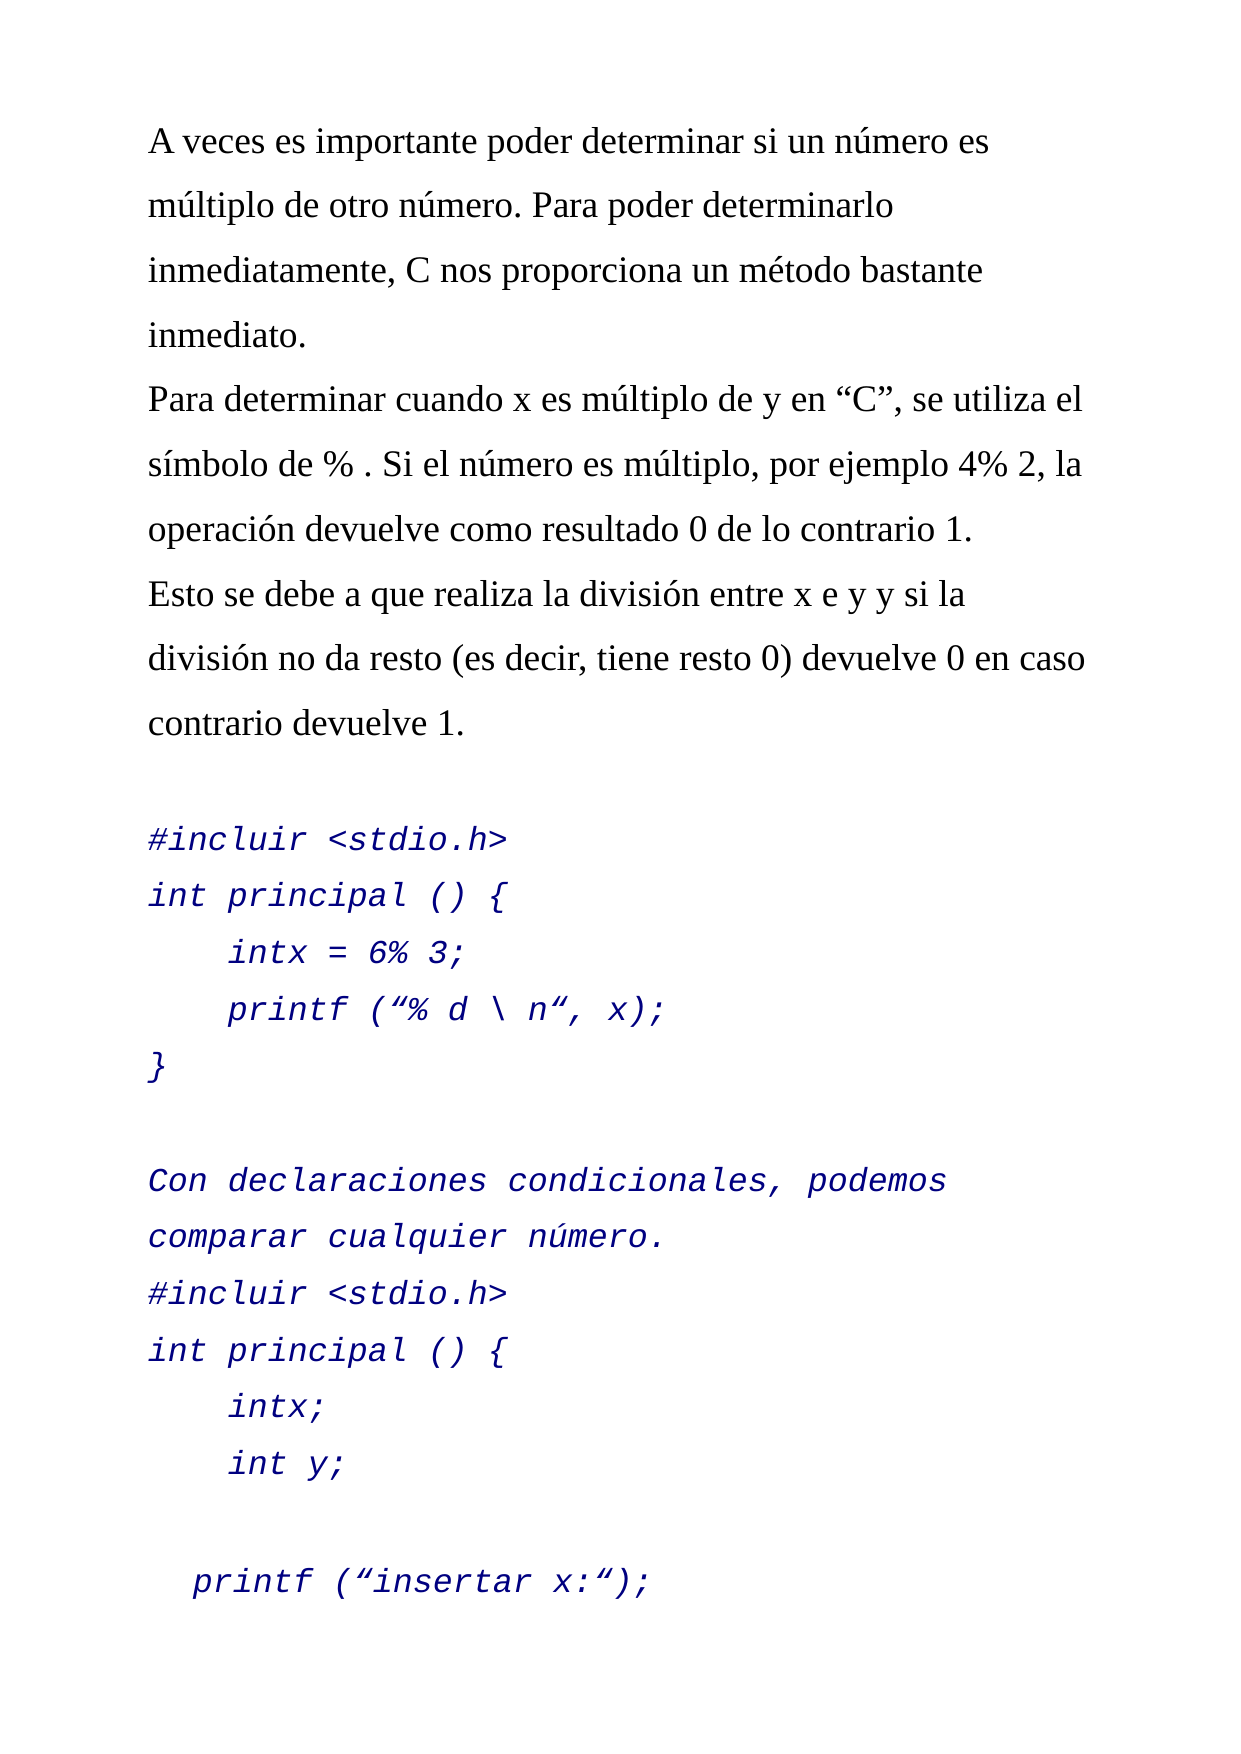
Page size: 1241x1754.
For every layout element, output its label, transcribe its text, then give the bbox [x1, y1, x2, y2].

text printf (“insertar x:“); [148, 1561, 1093, 1602]
text intx; [148, 1390, 1093, 1428]
text Con declaraciones condicionales, podemos comparar cualquier número. [148, 1163, 1093, 1258]
text printf (“% d \ n“, x); [148, 992, 1093, 1030]
text Esto se debe a que realiza la división entre x e y y si la división no da resto (es decir, tiene resto 0) devuelve 0 en caso contrario devuelve 1. [148, 571, 1093, 743]
text int y; [148, 1447, 1093, 1484]
text #incluir <stdio.h> [148, 1277, 1093, 1314]
text int principal () { [148, 1333, 1093, 1371]
text intx = 6% 3; [148, 936, 1093, 974]
text Para determinar cuando x es múltiplo de y en “C”, se utiliza el símbolo de % . Si el número es múltiplo, por ejemplo 4% 2, la operación devuelve como resultado 0 de lo contrario 1. [148, 377, 1093, 549]
text } [148, 1049, 1093, 1087]
text #incluir <stdio.h> [148, 822, 1093, 860]
text int principal () { [148, 879, 1093, 917]
text A veces es importante poder determinar si un número es múltiplo de otro número. Para poder determinarlo inmediatamente, C nos proporciona un método bastante inmediato. [148, 118, 1093, 355]
